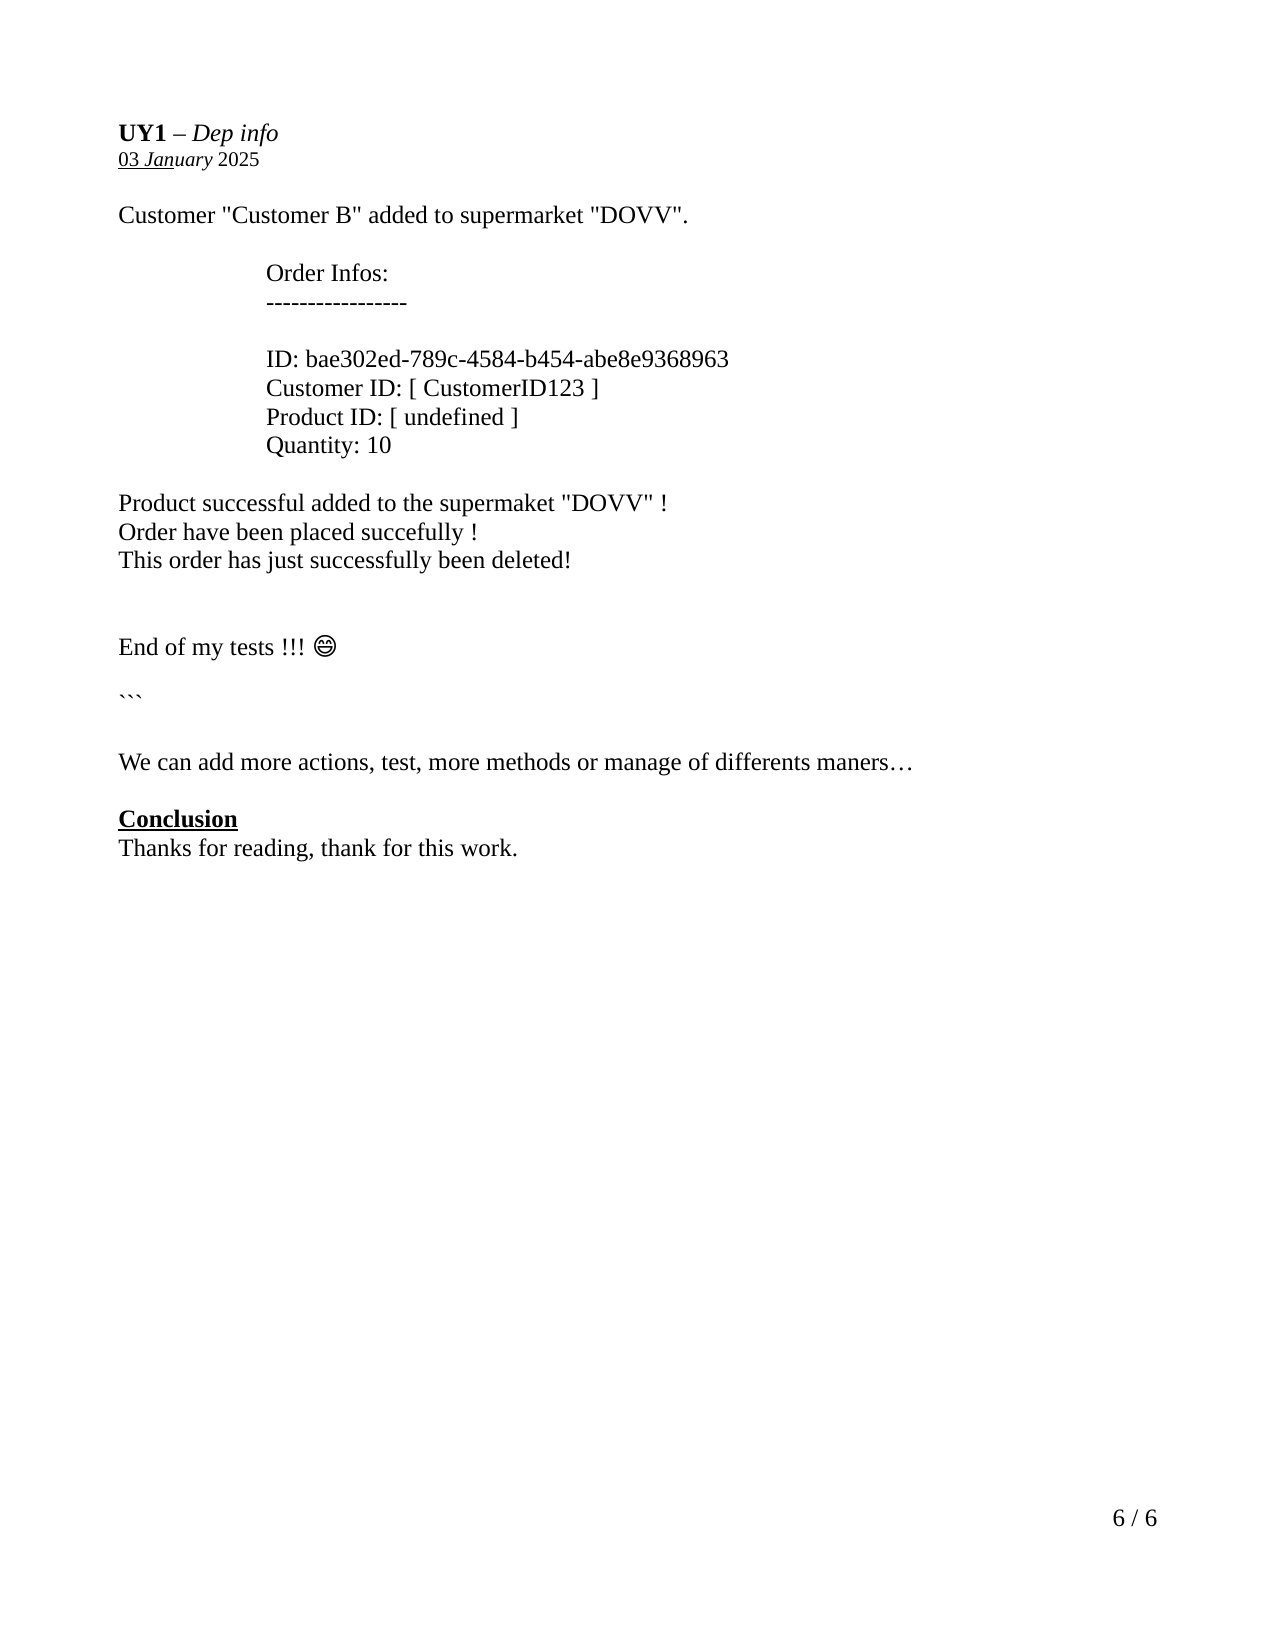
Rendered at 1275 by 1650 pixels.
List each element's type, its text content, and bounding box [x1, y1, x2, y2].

text Quantity: 10 [118, 430, 1157, 459]
text This order has just successfully been deleted! [118, 545, 1157, 574]
text ``` [118, 689, 1157, 718]
text Thanks for reading, thank for this work. [118, 833, 1157, 862]
text Product successful added to the supermaket "DOVV" ! [118, 488, 1157, 517]
text Customer ID: [ CustomerID123 ] [118, 373, 1157, 402]
text Order Infos: [118, 258, 1157, 287]
text ----------------- [118, 287, 1157, 315]
text Customer "Customer B" added to supermarket "DOVV". [118, 200, 1157, 229]
text Product ID: [ undefined ] [118, 402, 1157, 430]
text End of my tests !!! 😄️ [118, 632, 1157, 660]
text We can add more actions, test, more methods or manage of differents maners… Conclusion [118, 747, 1157, 833]
text Order have been placed succefully ! [118, 517, 1157, 545]
text ID: bae302ed-789c-4584-b454-abe8e9368963 [118, 344, 1157, 373]
